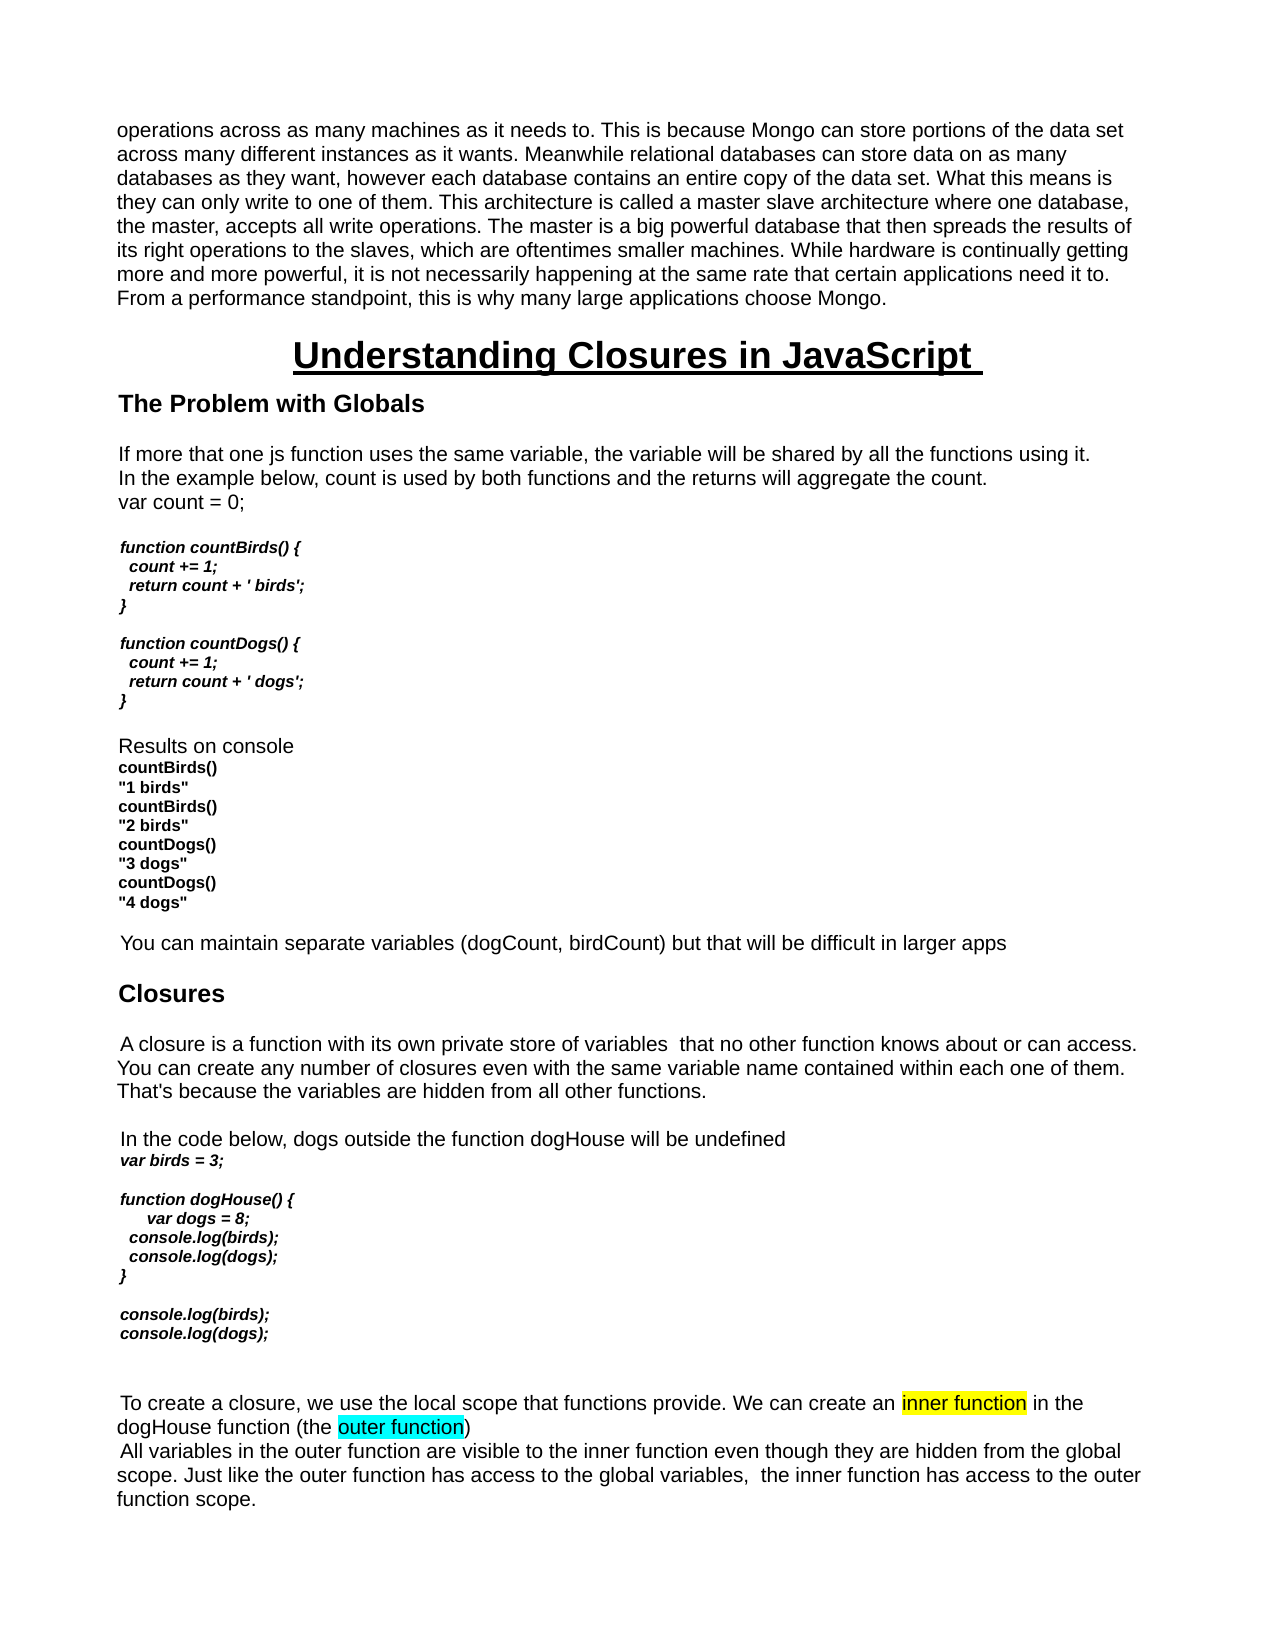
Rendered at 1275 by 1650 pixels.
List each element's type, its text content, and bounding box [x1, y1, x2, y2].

text console.log(dogs); [117, 1324, 1157, 1343]
text var birds = 3; [117, 1151, 1157, 1170]
text To create a closure, we use the local scope that functions provide. We can create an inner function in the dogHouse function (the outer function) [117, 1391, 1157, 1439]
text You can maintain separate variables (dogCount, birdCount) but that will be difficult in larger apps [117, 931, 1157, 955]
text Results on console [118, 734, 1157, 758]
text console.log(dogs); [117, 1247, 1157, 1266]
text return count + ' birds'; [117, 576, 1157, 595]
text console.log(birds); [117, 1228, 1157, 1247]
text var dogs = 8; [117, 1209, 1157, 1228]
text return count + ' dogs'; [117, 672, 1157, 691]
text count += 1; [117, 557, 1157, 576]
text In the example below, count is used by both functions and the returns will aggregate the count. [118, 466, 1157, 490]
text function dogHouse() { [117, 1189, 1157, 1209]
text var count = 0; [118, 490, 1157, 514]
subtitle The Problem with Globals [118, 389, 1157, 418]
text In the code below, dogs outside the function dogHouse will be undefined [117, 1127, 1157, 1151]
text } [117, 1266, 1157, 1285]
text function countDogs() { [117, 634, 1157, 653]
text If more that one js function uses the same variable, the variable will be shared by all the functions using it. [118, 442, 1157, 466]
text countBirds() "1 birds" countBirds() "2 birds" countDogs() "3 dogs" countDogs() "4 dogs" [118, 758, 1157, 912]
subtitle Understanding Closures in JavaScript [118, 334, 1157, 377]
text console.log(birds); [117, 1304, 1157, 1324]
text count += 1; [117, 653, 1157, 672]
text A closure is a function with its own private store of variables that no other function knows about or can access. You can create any number of closures even with the same variable name contained within each one of them. That's because the variables are hidden from all other functions. [117, 1031, 1157, 1103]
subtitle Closures [118, 979, 1157, 1007]
text operations across as many machines as it needs to. This is because Mongo can store portions of the data set across many different instances as it wants. Meanwhile relational databases can store data on as many databases as they want, however each database contains an entire copy of the data set. What this means is they can only write to one of them. This architecture is called a master slave architecture where one database, the master, accepts all write operations. The master is a big powerful database that then spreads the results of its right operations to the slaves, which are oftentimes smaller machines. While hardware is continually getting more and more powerful, it is not necessarily happening at the same rate that certain applications need it to. From a performance standpoint, this is why many large applications choose Mongo. [117, 118, 1157, 310]
text } [117, 691, 1157, 710]
text } [117, 595, 1157, 614]
text All variables in the outer function are visible to the inner function even though they are hidden from the global scope. Just like the outer function has access to the global variables, the inner function has access to the outer function scope. [117, 1439, 1157, 1511]
text function countBirds() { [117, 538, 1157, 557]
